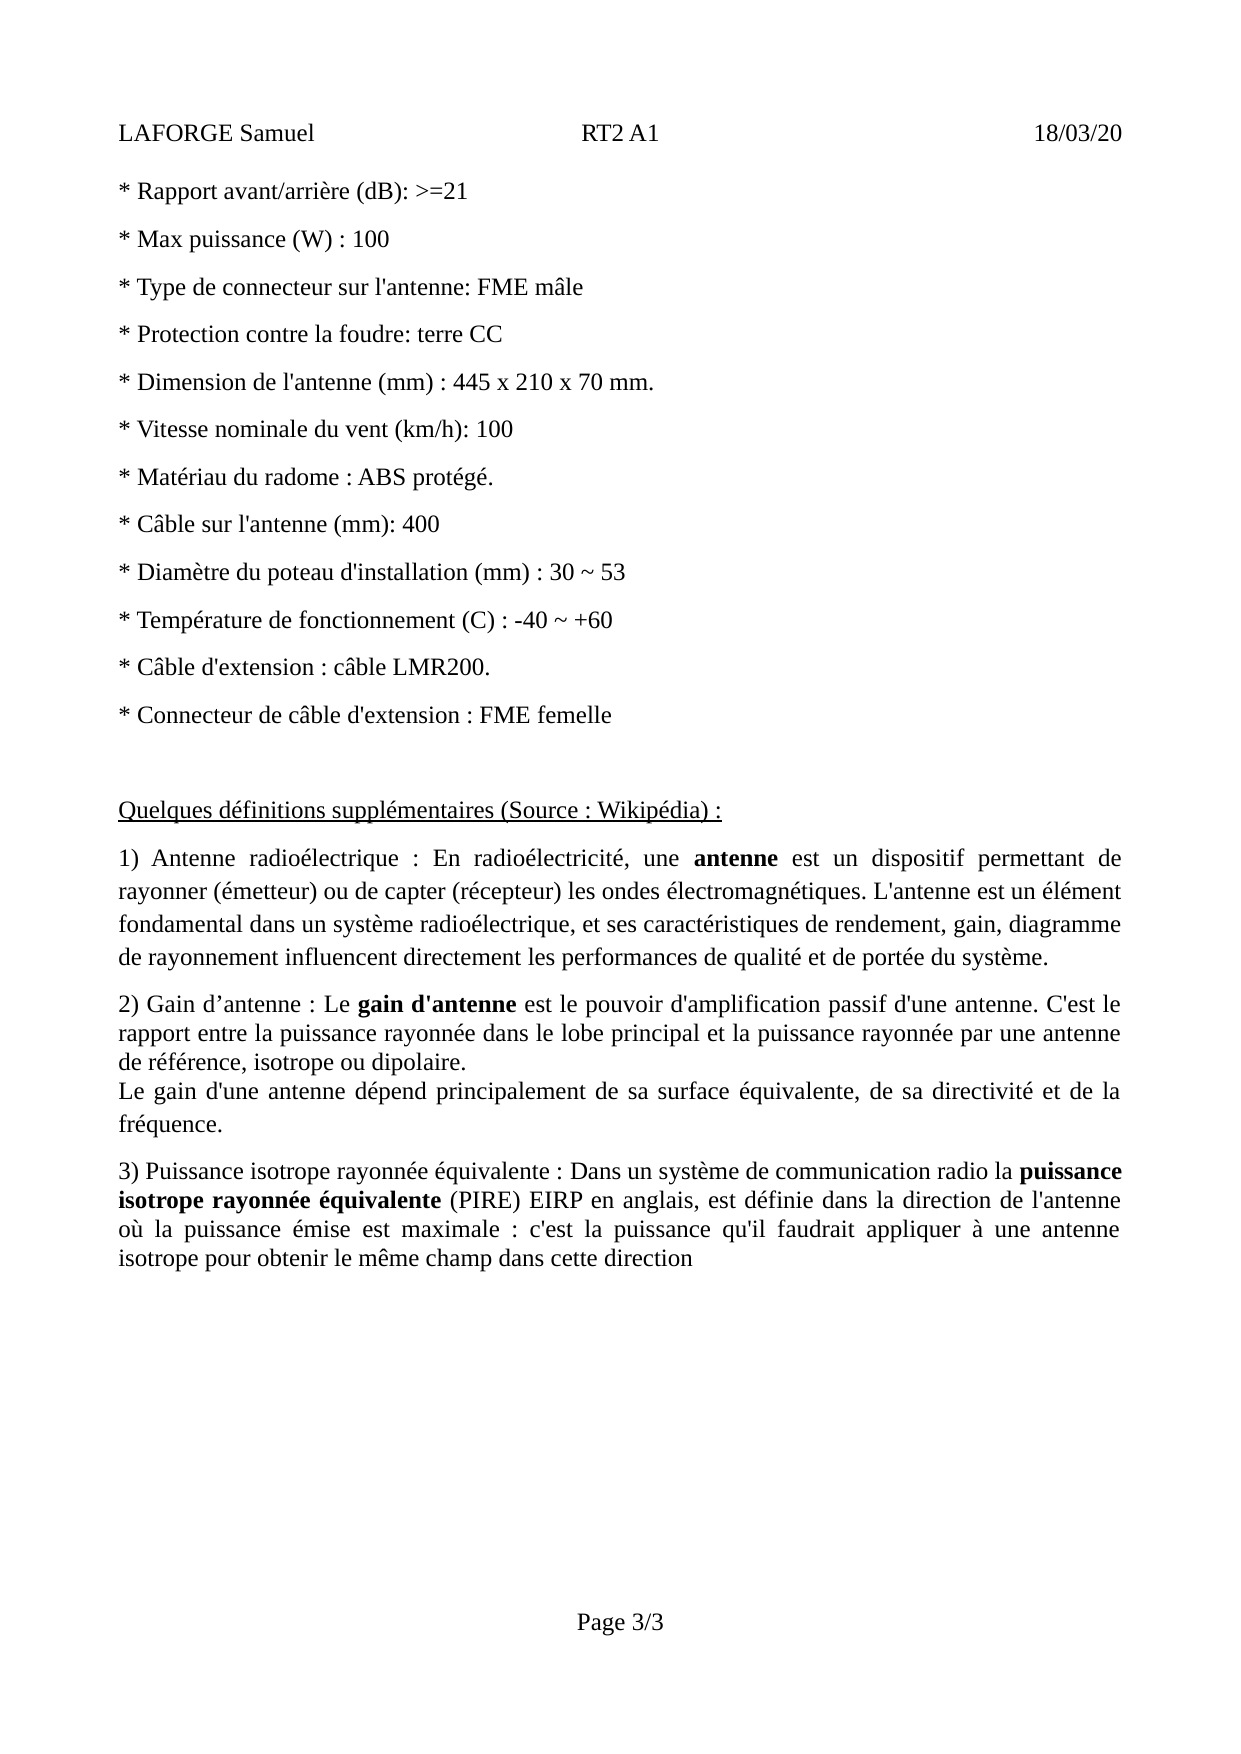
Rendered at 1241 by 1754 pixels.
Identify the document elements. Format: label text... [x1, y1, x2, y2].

text * Vitesse nominale du vent (km/h): 100 [118, 414, 1122, 443]
text * Dimension de l'antenne (mm) : 445 x 210 x 70 mm. [118, 367, 1122, 396]
text * Type de connecteur sur l'antenne: FME mâle [118, 272, 1122, 300]
text 2) Gain d’antenne : Le gain d'antenne est le pouvoir d'amplification passif d'une antenne. C'est le rapport entre la puissance rayonnée dans le lobe principal et la puissance rayonnée par une antenne de référence, isotrope ou dipolaire. [118, 989, 1122, 1076]
text Quelques définitions supplémentaires (Source : Wikipédia) : [118, 795, 1122, 824]
text * Max puissance (W) : 100 [118, 224, 1122, 253]
text * Câble sur l'antenne (mm): 400 [118, 509, 1122, 538]
text * Température de fonctionnement (C) : -40 ~ +60 [118, 605, 1122, 633]
text * Diamètre du poteau d'installation (mm) : 30 ~ 53 [118, 557, 1122, 586]
text 3) Puissance isotrope rayonnée équivalente : Dans un système de communication radio la puissance isotrope rayonnée équivalente (PIRE) EIRP en anglais, est définie dans la direction de l'antenne où la puissance émise est maximale : c'est la puissance qu'il faudrait appliquer à une antenne isotrope pour obtenir le même champ dans cette direction [118, 1156, 1122, 1271]
text * Matériau du radome : ABS protégé. [118, 462, 1122, 491]
text 1) Antenne radioélectrique : En radioélectricité, une antenne est un dispositif permettant de rayonner (émetteur) ou de capter (récepteur) les ondes électromagnétiques. L'antenne est un élément fondamental dans un système radioélectrique, et ses caractéristiques de rendement, gain, diagramme de rayonnement influencent directement les performances de qualité et de portée du système. [118, 843, 1122, 971]
text * Connecteur de câble d'extension : FME femelle [118, 700, 1122, 729]
text * Câble d'extension : câble LMR200. [118, 652, 1122, 681]
text Le gain d'une antenne dépend principalement de sa surface équivalente, de sa directivité et de la fréquence. [118, 1076, 1122, 1137]
text * Protection contre la foudre: terre CC [118, 319, 1122, 348]
text * Rapport avant/arrière (dB): >=21 [118, 176, 1122, 205]
